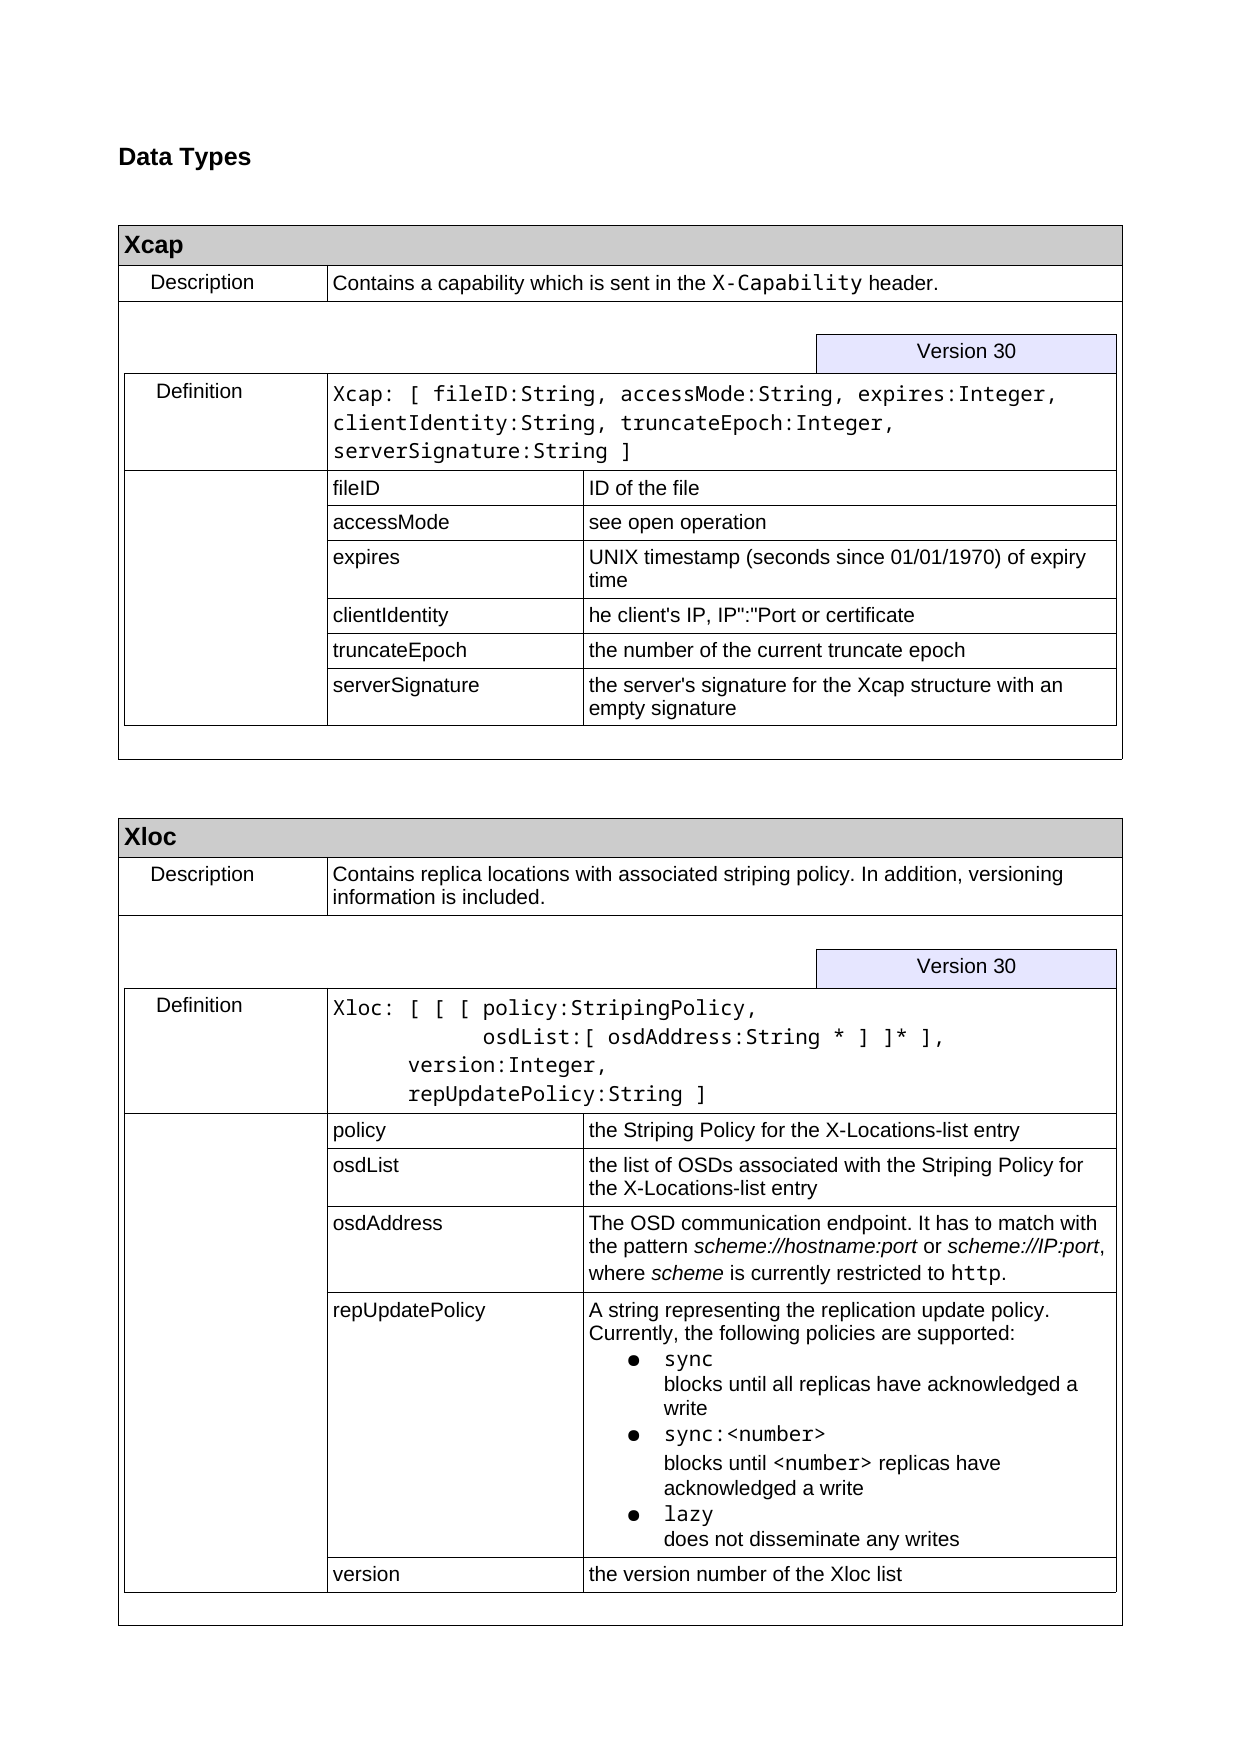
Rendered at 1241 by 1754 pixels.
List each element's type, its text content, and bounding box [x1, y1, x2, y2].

table_cell version [328, 1558, 583, 1592]
table_cell repUpdatePolicy [328, 1293, 583, 1557]
table_cell clientIdentity [328, 599, 583, 633]
table_cell truncateEpoch [328, 634, 583, 667]
table_cell accessMode [328, 506, 583, 540]
subtitle Data Types [118, 143, 1122, 171]
table_cell the server's signature for the Xcap structure with an empty signature [584, 669, 1116, 725]
table_cell [125, 471, 327, 725]
table_cell Description [119, 266, 327, 301]
table_header fileID [328, 471, 583, 505]
table_cell osdAddress [328, 1207, 583, 1292]
table_header [124, 334, 816, 373]
table_cell the number of the current truncate epoch [584, 634, 1116, 667]
table_cell Contains a capability which is sent in the X-Capability header. [328, 266, 1122, 301]
table_header Version 30 [817, 335, 1116, 373]
table_header the Striping Policy for the X-Locations-list entry [584, 1114, 1116, 1148]
table_cell the list of OSDs associated with the Striping Policy for the X-Locations-list entry [584, 1149, 1116, 1206]
table_cell see open operation [584, 506, 1116, 540]
table_header Xloc [119, 819, 1122, 857]
table_cell serverSignature [328, 669, 583, 725]
table_header Xcap [119, 226, 1122, 265]
table_header policy [328, 1114, 583, 1148]
table_cell Contains replica locations with associated striping policy. In addition, versioning information is included. [328, 858, 1122, 915]
table_cell The OSD communication endpoint. It has to match with the pattern scheme://hostname:port or scheme://IP:port, where scheme is currently restricted to http. [584, 1207, 1116, 1292]
table_cell Xloc: [ [ [ policy:StripingPolicy, osdList:[ osdAddress:String * ] ]* ], version:Integer, repUpdatePolicy:String ] [328, 989, 1116, 1113]
table_cell Xcap: [ fileID:String, accessMode:String, expires:Integer, clientIdentity:String, truncateEpoch:Integer, serverSignature:String ] [328, 374, 1116, 470]
table_cell [119, 302, 1122, 759]
table_cell [119, 916, 1122, 1625]
table_header Version 30 [817, 950, 1116, 988]
table_cell Description [119, 858, 327, 915]
table_cell osdList [328, 1149, 583, 1206]
table_cell Definition [125, 989, 327, 1113]
table_header [124, 949, 816, 988]
table_cell A string representing the replication update policy. Currently, the following policies are supported: sync blocks until all replicas have acknowledged a write sync:<number> blocks until <number> replicas have acknowledged a write lazy does not disseminate any writes [584, 1293, 1116, 1557]
table_cell UNIX timestamp (seconds since 01/01/1970) of expiry time [584, 541, 1116, 598]
table_cell he client's IP, IP":"Port or certificate [584, 599, 1116, 633]
table_cell [125, 1114, 327, 1592]
table_header ID of the file [584, 471, 1116, 505]
table_cell the version number of the Xloc list [584, 1558, 1116, 1592]
table_cell Definition [125, 374, 327, 470]
table_cell expires [328, 541, 583, 598]
